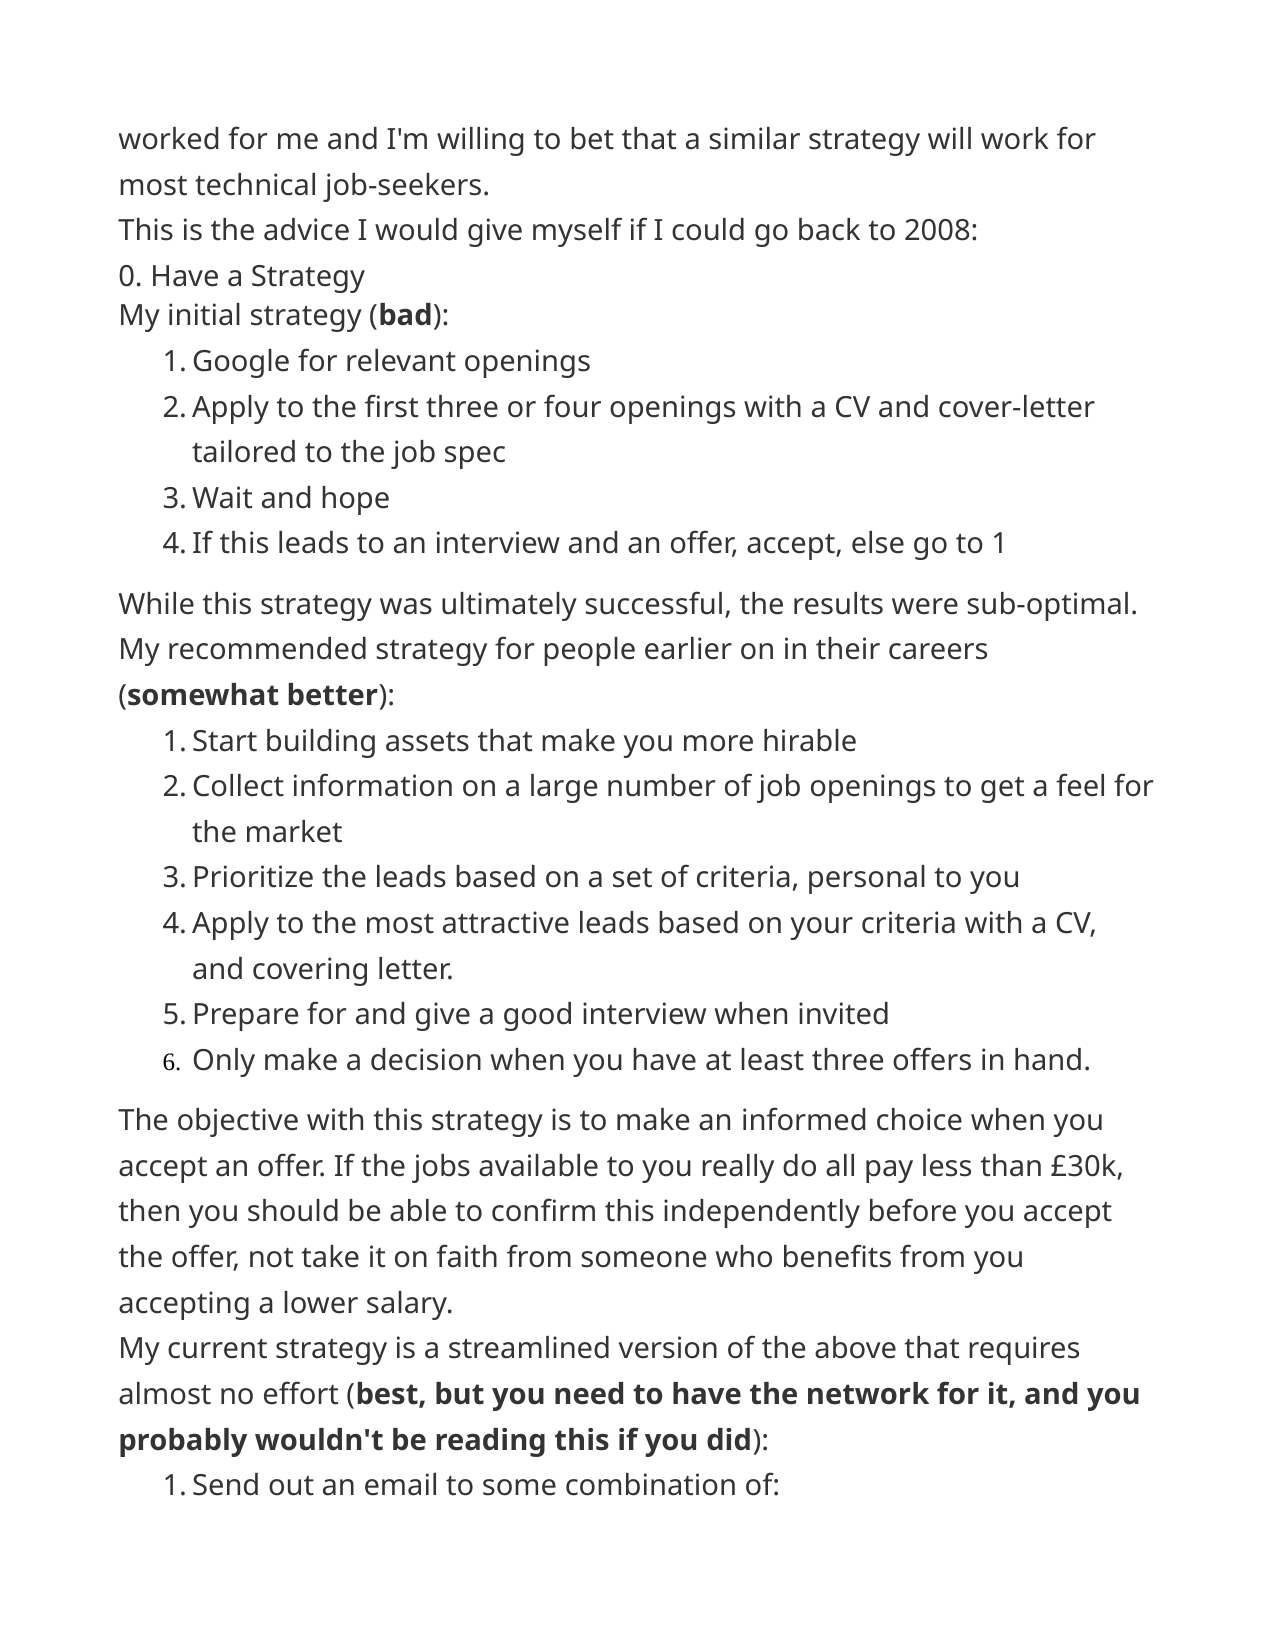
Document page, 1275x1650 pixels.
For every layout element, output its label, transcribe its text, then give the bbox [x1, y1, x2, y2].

list Only make a decision when you have at least three offers in hand. [162, 1039, 1157, 1079]
text This is the advice I would give myself if I could go back to 2008: [118, 209, 1157, 249]
list Google for relevant openings [162, 340, 1157, 380]
text My initial strategy (bad): [118, 295, 1157, 334]
list Send out an email to some combination of: [162, 1464, 1157, 1504]
list Prepare for and give a good interview when invited [162, 994, 1157, 1033]
list Start building assets that make you more hirable [162, 720, 1157, 759]
text My recommended strategy for people earlier on in their careers (somewhat better): [118, 629, 1157, 714]
text worked for me and I'm willing to bet that a similar strategy will work for most technical job-seekers. [118, 118, 1157, 203]
text While this strategy was ultimately successful, the results were sub-optimal. [118, 583, 1157, 623]
list Apply to the first three or four openings with a CV and cover-letter tailored to the job spec [162, 386, 1157, 471]
list If this leads to an interview and an offer, accept, else go to 1 [162, 523, 1157, 562]
list Wait and hope [162, 477, 1157, 517]
text The objective with this strategy is to make an informed choice when you accept an offer. If the jobs available to you really do all pay less than £30k, then you should be able to confirm this independently before you accept the offer, not take it on faith from someone who benefits from you accepting a lower salary. [118, 1099, 1157, 1322]
list Prioritize the leads based on a set of criteria, personal to you [162, 857, 1157, 896]
list Apply to the most attractive leads based on your criteria with a CV, and covering letter. [162, 902, 1157, 988]
list Collect information on a large number of job openings to get a feel for the market [162, 766, 1157, 851]
subtitle 0. Have a Strategy [118, 255, 1157, 295]
text My current strategy is a streamlined version of the above that requires almost no effort (best, but you need to have the network for it, and you probably wouldn't be reading this if you did): [118, 1328, 1157, 1458]
